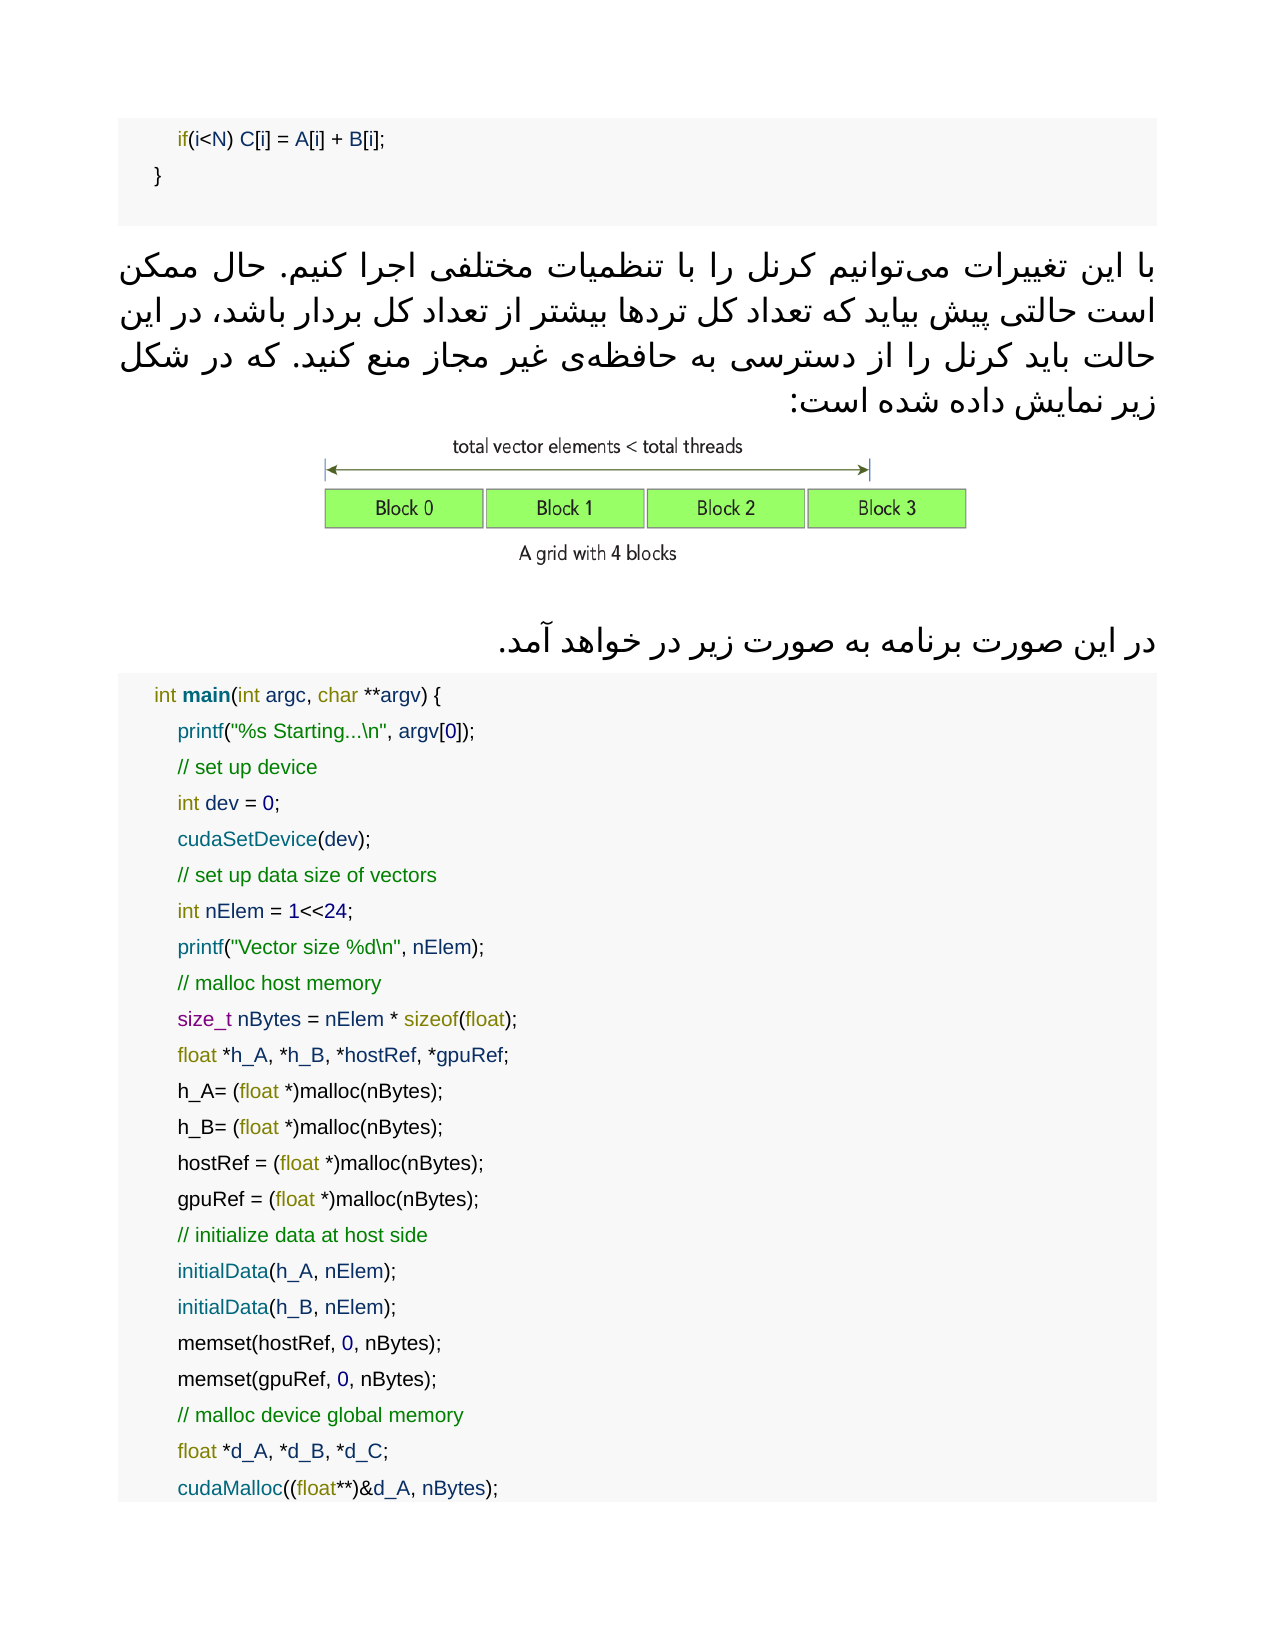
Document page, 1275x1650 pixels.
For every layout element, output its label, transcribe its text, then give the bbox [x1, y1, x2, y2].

text initialData(h_B, nElem); [118, 1286, 1157, 1322]
text float *h_A, *h_B, *hostRef, *gpuRef; [118, 1034, 1157, 1070]
text initialData(h_A, nElem); [118, 1250, 1157, 1286]
text cudaMalloc((float**)&d_A, nBytes); [118, 1466, 1157, 1502]
text // set up device [118, 745, 1157, 781]
text int dev = 0; [118, 781, 1157, 817]
text // malloc device global memory [118, 1394, 1157, 1430]
text memset(hostRef, 0, nBytes); [118, 1322, 1157, 1358]
text int main(int argc, char **argv) { [118, 673, 1157, 709]
text size_t nBytes = nElem * sizeof(float); [118, 998, 1157, 1034]
text در این صورت برنامه‌ به صورت زیر در خواهد آمد. [118, 616, 1157, 661]
text if(i<N) C[i] = A[i] + B[i]; [118, 118, 1157, 154]
text printf("%s Starting...\n", argv[0]); [118, 709, 1157, 745]
text cudaSetDevice(dev); [118, 817, 1157, 853]
text // malloc host memory [118, 962, 1157, 998]
text printf("Vector size %d\n", nElem); [118, 926, 1157, 962]
text int nElem = 1<<24; [118, 889, 1157, 926]
text // initialize data at host side [118, 1214, 1157, 1250]
text gpuRef = (float *)malloc(nBytes); [118, 1178, 1157, 1214]
text h_A= (float *)malloc(nBytes); [118, 1070, 1157, 1106]
text h_B= (float *)malloc(nBytes); [118, 1106, 1157, 1142]
text // set up data size of vectors [118, 853, 1157, 889]
text memset(gpuRef, 0, nBytes); [118, 1358, 1157, 1394]
text float *d_A, *d_B, *d_C; [118, 1430, 1157, 1466]
text } [118, 154, 1157, 190]
text با این تغییرات می‌توانیم کرنل را با تنظمیات مختلفی اجرا کنیم. حال ممکن است حالتی پیش بیاید که تعداد کل ترد‌ها بیشتر از تعداد کل بردار باشد، در این حالت باید کرنل را از دسترسی به حافظه‌ی غیر مجاز منع کنید. که در شکل زیر نمایش داده شده است: [118, 241, 1157, 421]
picture [297, 421, 978, 566]
text hostRef = (float *)malloc(nBytes); [118, 1142, 1157, 1178]
